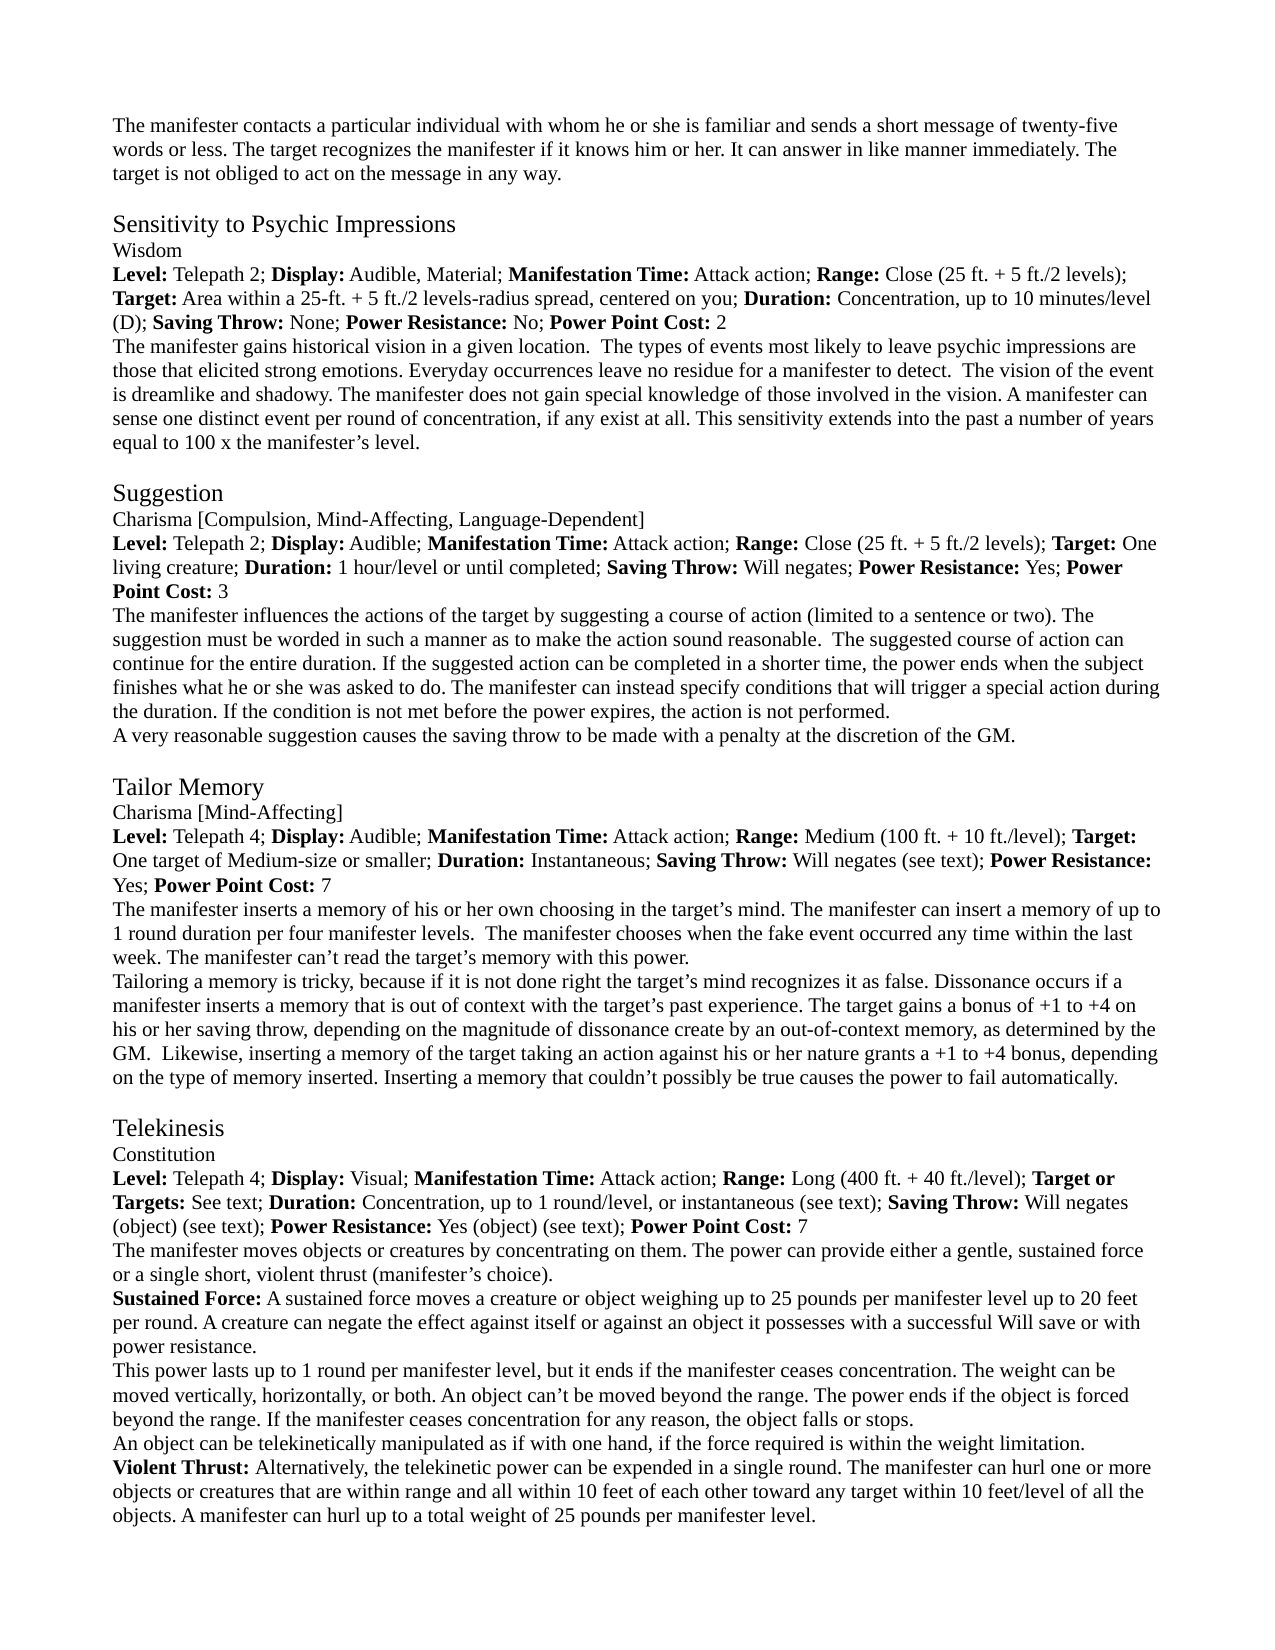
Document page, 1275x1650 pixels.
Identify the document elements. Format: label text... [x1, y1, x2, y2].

text Level: Telepath 2; Display: Audible, Material; Manifestation Time: Attack action; Range: Close (25 ft. + 5 ft./2 levels); Target: Area within a 25-ft. + 5 ft./2 levels-radius spread, centered on you; Duration: Concentration, up to 10 minutes/level (D); Saving Throw: None; Power Resistance: No; Power Point Cost: 2 [112, 262, 1162, 334]
subtitle Charisma [Mind-Affecting] [112, 800, 1162, 824]
text This power lasts up to 1 round per manifester level, but it ends if the manifester ceases concentration. The weight can be moved vertically, horizontally, or both. An object can’t be moved beyond the range. The power ends if the object is forced beyond the range. If the manifester ceases concentration for any reason, the object falls or stops. [112, 1358, 1162, 1431]
text Level: Telepath 4; Display: Audible; Manifestation Time: Attack action; Range: Medium (100 ft. + 10 ft./level); Target: One target of Medium-size or smaller; Duration: Instantaneous; Saving Throw: Will negates (see text); Power Resistance: Yes; Power Point Cost: 7 [112, 824, 1162, 897]
text Violent Thrust: Alternatively, the telekinetic power can be expended in a single round. The manifester can hurl one or more objects or creatures that are within range and all within 10 feet of each other toward any target within 10 feet/level of all the objects. A manifester can hurl up to a total weight of 25 pounds per manifester level. [112, 1455, 1162, 1527]
text Level: Telepath 2; Display: Audible; Manifestation Time: Attack action; Range: Close (25 ft. + 5 ft./2 levels); Target: One living creature; Duration: 1 hour/level or until completed; Saving Throw: Will negates; Power Resistance: Yes; Power Point Cost: 3 [112, 531, 1162, 603]
text A very reasonable suggestion causes the saving throw to be made with a penalty at the discretion of the GM. [112, 723, 1162, 747]
subtitle Tailor Memory [112, 772, 1162, 800]
text An object can be telekinetically manipulated as if with one hand, if the force required is within the weight limitation. [112, 1431, 1162, 1455]
text Level: Telepath 4; Display: Visual; Manifestation Time: Attack action; Range: Long (400 ft. + 40 ft./level); Target or Targets: See text; Duration: Concentration, up to 1 round/level, or instantaneous (see text); Saving Throw: Will negates (object) (see text); Power Resistance: Yes (object) (see text); Power Point Cost: 7 [112, 1166, 1162, 1238]
text Tailoring a memory is tricky, because if it is not done right the target’s mind recognizes it as false. Dissonance occurs if a manifester inserts a memory that is out of context with the target’s past experience. The target gains a bonus of +1 to +4 on his or her saving throw, depending on the magnitude of dissonance create by an out-of-context memory, as determined by the GM. Likewise, inserting a memory of the target taking an action against his or her nature grants a +1 to +4 bonus, depending on the type of memory inserted. Inserting a memory that couldn’t possibly be true causes the power to fail automatically. [112, 969, 1162, 1089]
text Sustained Force: A sustained force moves a creature or object weighing up to 25 pounds per manifester level up to 20 feet per round. A creature can negate the effect against itself or against an object it possesses with a successful Will save or with power resistance. [112, 1286, 1162, 1358]
subtitle Telekinesis [112, 1113, 1162, 1142]
subtitle Wisdom [112, 237, 1162, 262]
subtitle Charisma [Compulsion, Mind-Affecting, Language-Dependent] [112, 507, 1162, 531]
text The manifester influences the actions of the target by suggesting a course of action (limited to a sentence or two). The suggestion must be worded in such a manner as to make the action sound reasonable. The suggested course of action can continue for the entire duration. If the suggested action can be completed in a shorter time, the power ends when the subject finishes what he or she was asked to do. The manifester can instead specify conditions that will trigger a special action during the duration. If the condition is not met before the power expires, the action is not performed. [112, 603, 1162, 723]
subtitle Constitution [112, 1142, 1162, 1166]
subtitle Sensitivity to Psychic Impressions [112, 209, 1162, 237]
text The manifester gains historical vision in a given location. The types of events most likely to leave psychic impressions are those that elicited strong emotions. Everyday occurrences leave no residue for a manifester to detect. The vision of the event is dreamlike and shadowy. The manifester does not gain special knowledge of those involved in the vision. A manifester can sense one distinct event per round of concentration, if any exist at all. This sensitivity extends into the past a number of years equal to 100 x the manifester’s level. [112, 334, 1162, 454]
text The manifester inserts a memory of his or her own choosing in the target’s mind. The manifester can insert a memory of up to 1 round duration per four manifester levels. The manifester chooses when the fake event occurred any time within the last week. The manifester can’t read the target’s memory with this power. [112, 897, 1162, 969]
subtitle Suggestion [112, 478, 1162, 507]
text The manifester moves objects or creatures by concentrating on them. The power can provide either a gentle, sustained force or a single short, violent thrust (manifester’s choice). [112, 1238, 1162, 1286]
text The manifester contacts a particular individual with whom he or she is familiar and sends a short message of twenty-five words or less. The target recognizes the manifester if it knows him or her. It can answer in like manner immediately. The target is not obliged to act on the message in any way. [112, 112, 1162, 185]
